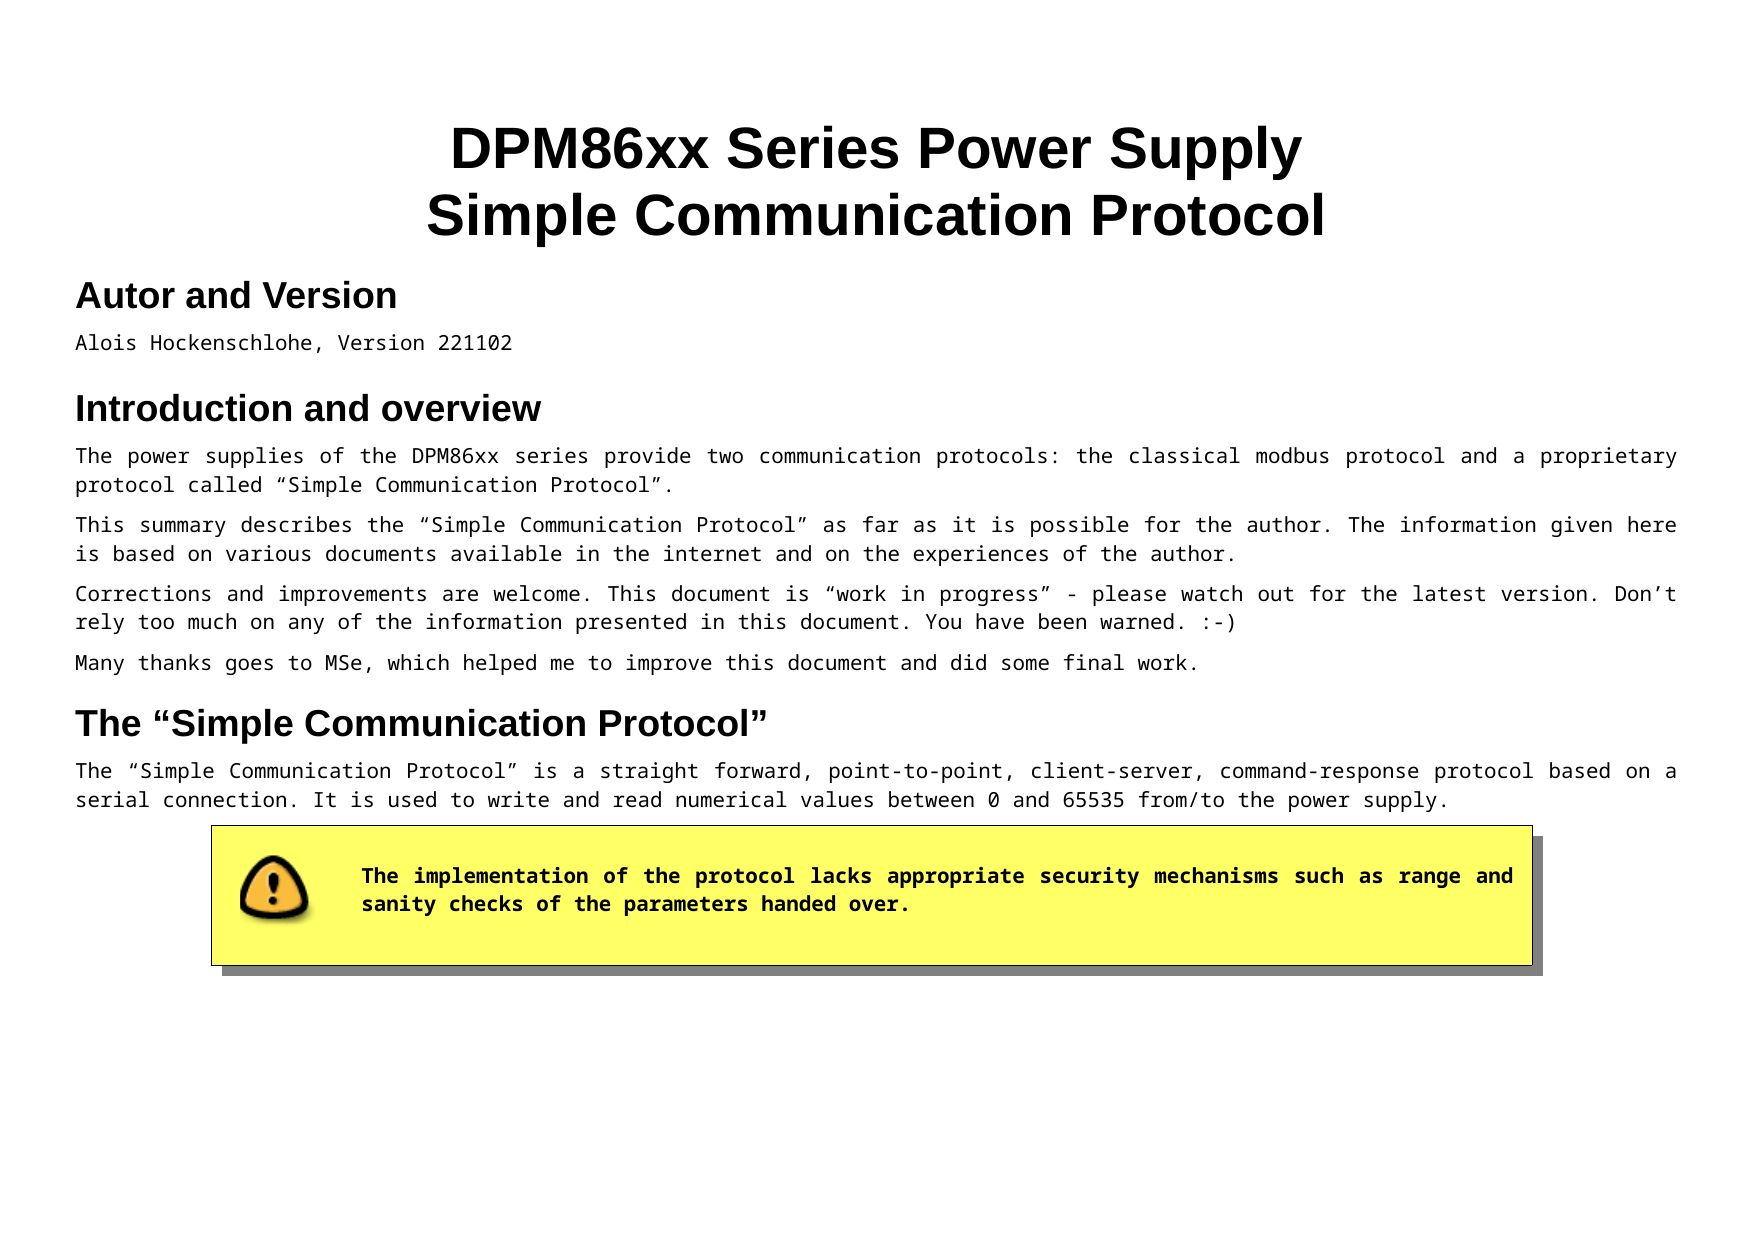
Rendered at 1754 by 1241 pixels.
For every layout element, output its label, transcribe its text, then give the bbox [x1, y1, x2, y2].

subtitle Autor and Version [75, 273, 1679, 316]
text Many thanks goes to MSe, which helped me to improve this document and did some final work. [75, 648, 1679, 676]
title DPM86xx Series Power Supply Simple Communication Protocol [75, 114, 1679, 248]
text Alois Hockenschlohe, Version 221102 [75, 328, 1679, 357]
table_header The implementation of the protocol lacks appropriate security mechanisms such as range and sanity checks of the parameters handed over. [343, 826, 1532, 965]
text The power supplies of the DPM86xx series provide two communication protocols: the classical modbus protocol and a proprietary protocol called “Simple Communication Protocol”. [75, 442, 1679, 498]
picture [240, 851, 315, 927]
subtitle The “Simple Communication Protocol” [75, 701, 1679, 744]
text The “Simple Communication Protocol” is a straight forward, point-to-point, client-server, command-response protocol based on a serial connection. It is used to write and read numerical values between 0 and 65535 from/to the power supply. [75, 757, 1679, 813]
text Corrections and improvements are welcome. This document is “work in progress” - please watch out for the latest version. Don’t rely too much on any of the information presented in this document. You have been warned. :-) [75, 579, 1679, 636]
subtitle Introduction and overview [75, 386, 1679, 429]
text This summary describes the “Simple Communication Protocol” as far as it is possible for the author. The information given here is based on various documents available in the internet and on the experiences of the author. [75, 510, 1679, 567]
table_header [212, 826, 343, 965]
